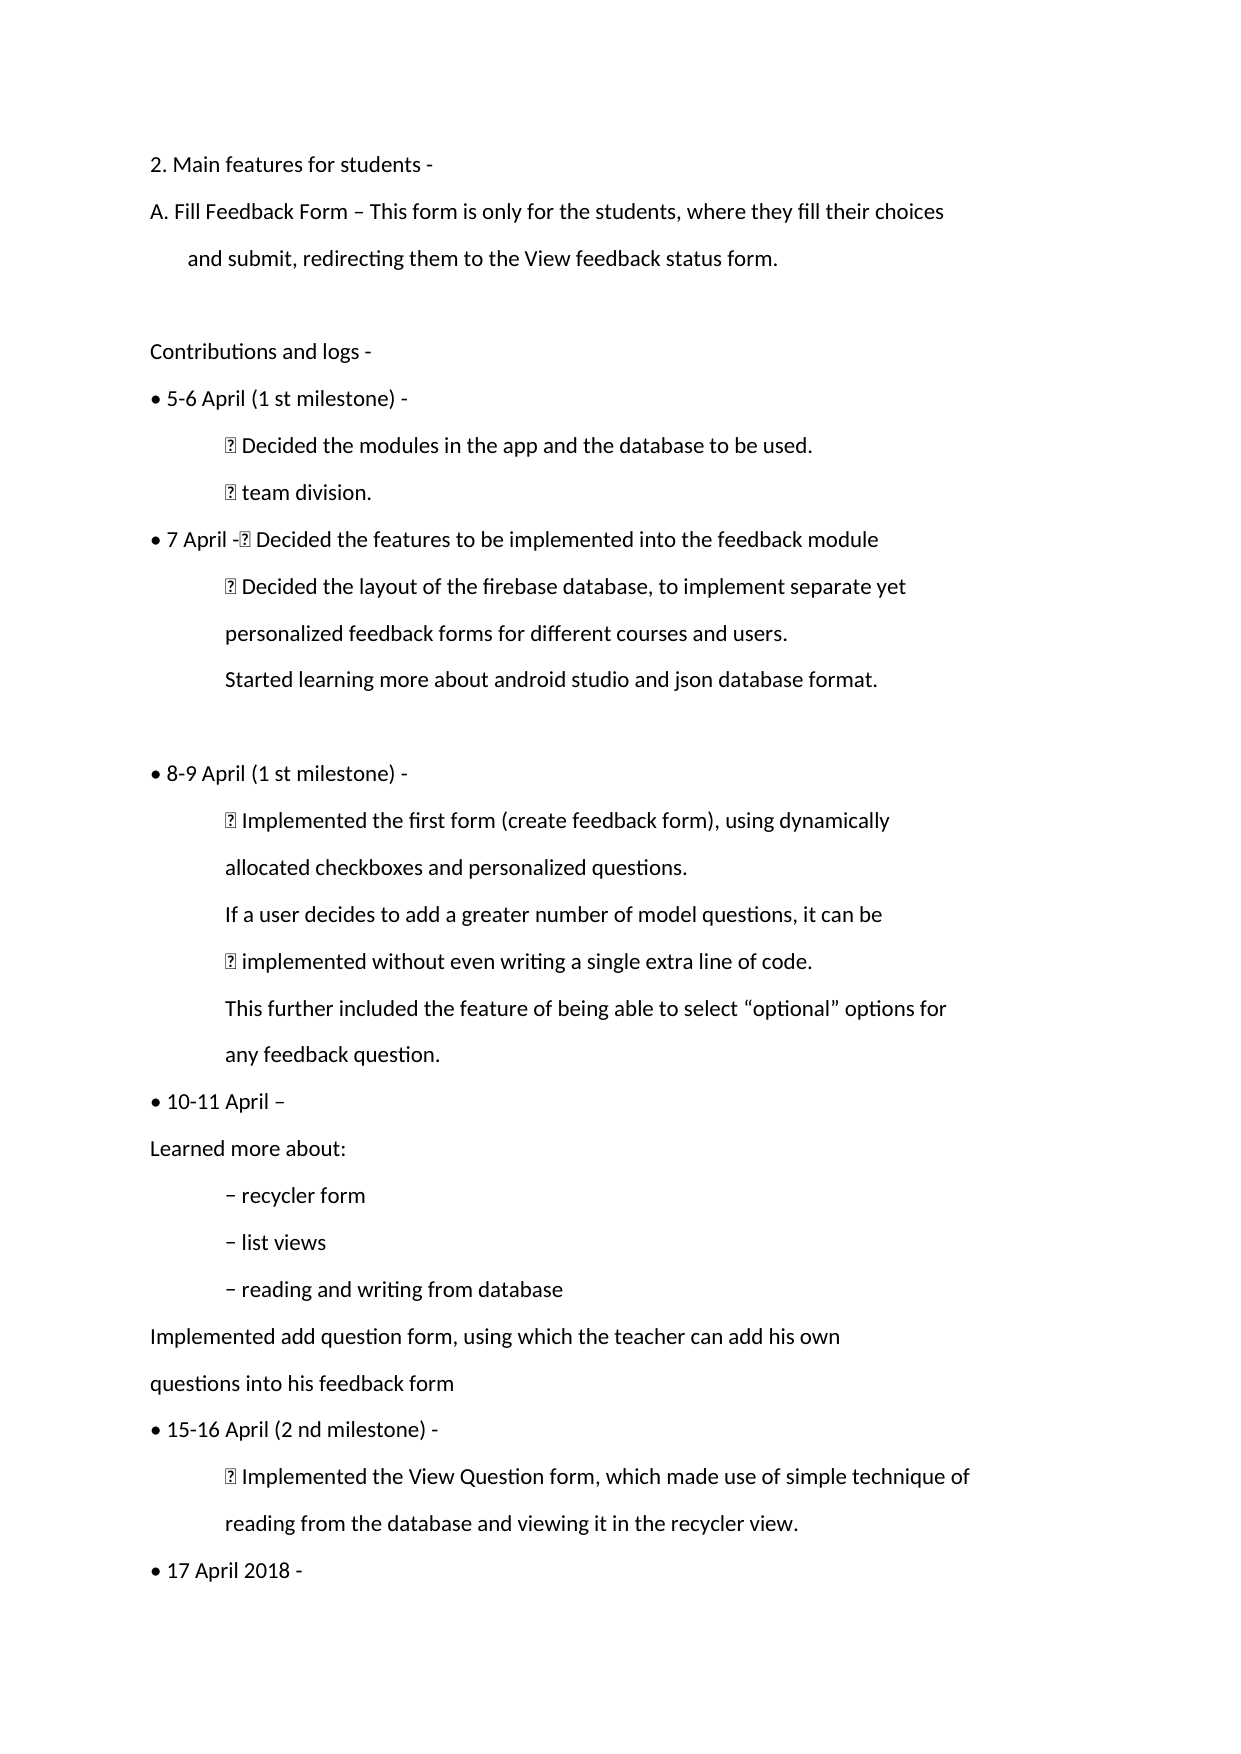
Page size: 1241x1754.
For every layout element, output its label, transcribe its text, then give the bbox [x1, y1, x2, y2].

text questions into his feedback form [150, 1369, 1090, 1397]
text • 7 April - Decided the features to be implemented into the feedback module [150, 525, 1090, 553]
text  team division. [225, 478, 1090, 506]
text  Decided the modules in the app and the database to be used. [225, 431, 1090, 459]
text  Implemented the View Question form, which made use of simple technique of [225, 1462, 1090, 1491]
text − list views [225, 1228, 1090, 1256]
text reading from the database and viewing it in the recycler view. [225, 1509, 1090, 1537]
text • 5-6 April (1 st milestone) - [150, 384, 1090, 412]
text any feedback question. [225, 1041, 1090, 1069]
text and submit, redirecting them to the View feedback status form. [187, 244, 1090, 272]
text Implemented add question form, using which the teacher can add his own [150, 1322, 1090, 1350]
text • 17 April 2018 - [150, 1556, 1090, 1584]
text − recycler form [225, 1181, 1090, 1209]
text Learned more about: [150, 1134, 1090, 1162]
text allocated checkboxes and personalized questions. [225, 853, 1090, 881]
text If a user decides to add a greater number of model questions, it can be [225, 900, 1090, 928]
text • 8-9 April (1 st milestone) - [150, 759, 1090, 787]
text  Implemented the first form (create feedback form), using dynamically [225, 806, 1090, 834]
text • 10-11 April – [150, 1087, 1090, 1116]
text Started learning more about android studio and json database format. [225, 666, 1090, 694]
text This further included the feature of being able to select “optional” options for [225, 994, 1090, 1022]
text 2. Main features for students - [150, 150, 1090, 178]
text A. Fill Feedback Form – This form is only for the students, where they fill their choices [150, 197, 1090, 225]
text • 15-16 April (2 nd milestone) - [150, 1416, 1090, 1444]
text Contributions and logs - [150, 337, 1090, 366]
text  implemented without even writing a single extra line of code. [225, 947, 1090, 975]
text − reading and writing from database [225, 1275, 1090, 1303]
text  Decided the layout of the firebase database, to implement separate yet [225, 572, 1090, 600]
text personalized feedback forms for different courses and users. [225, 619, 1090, 647]
